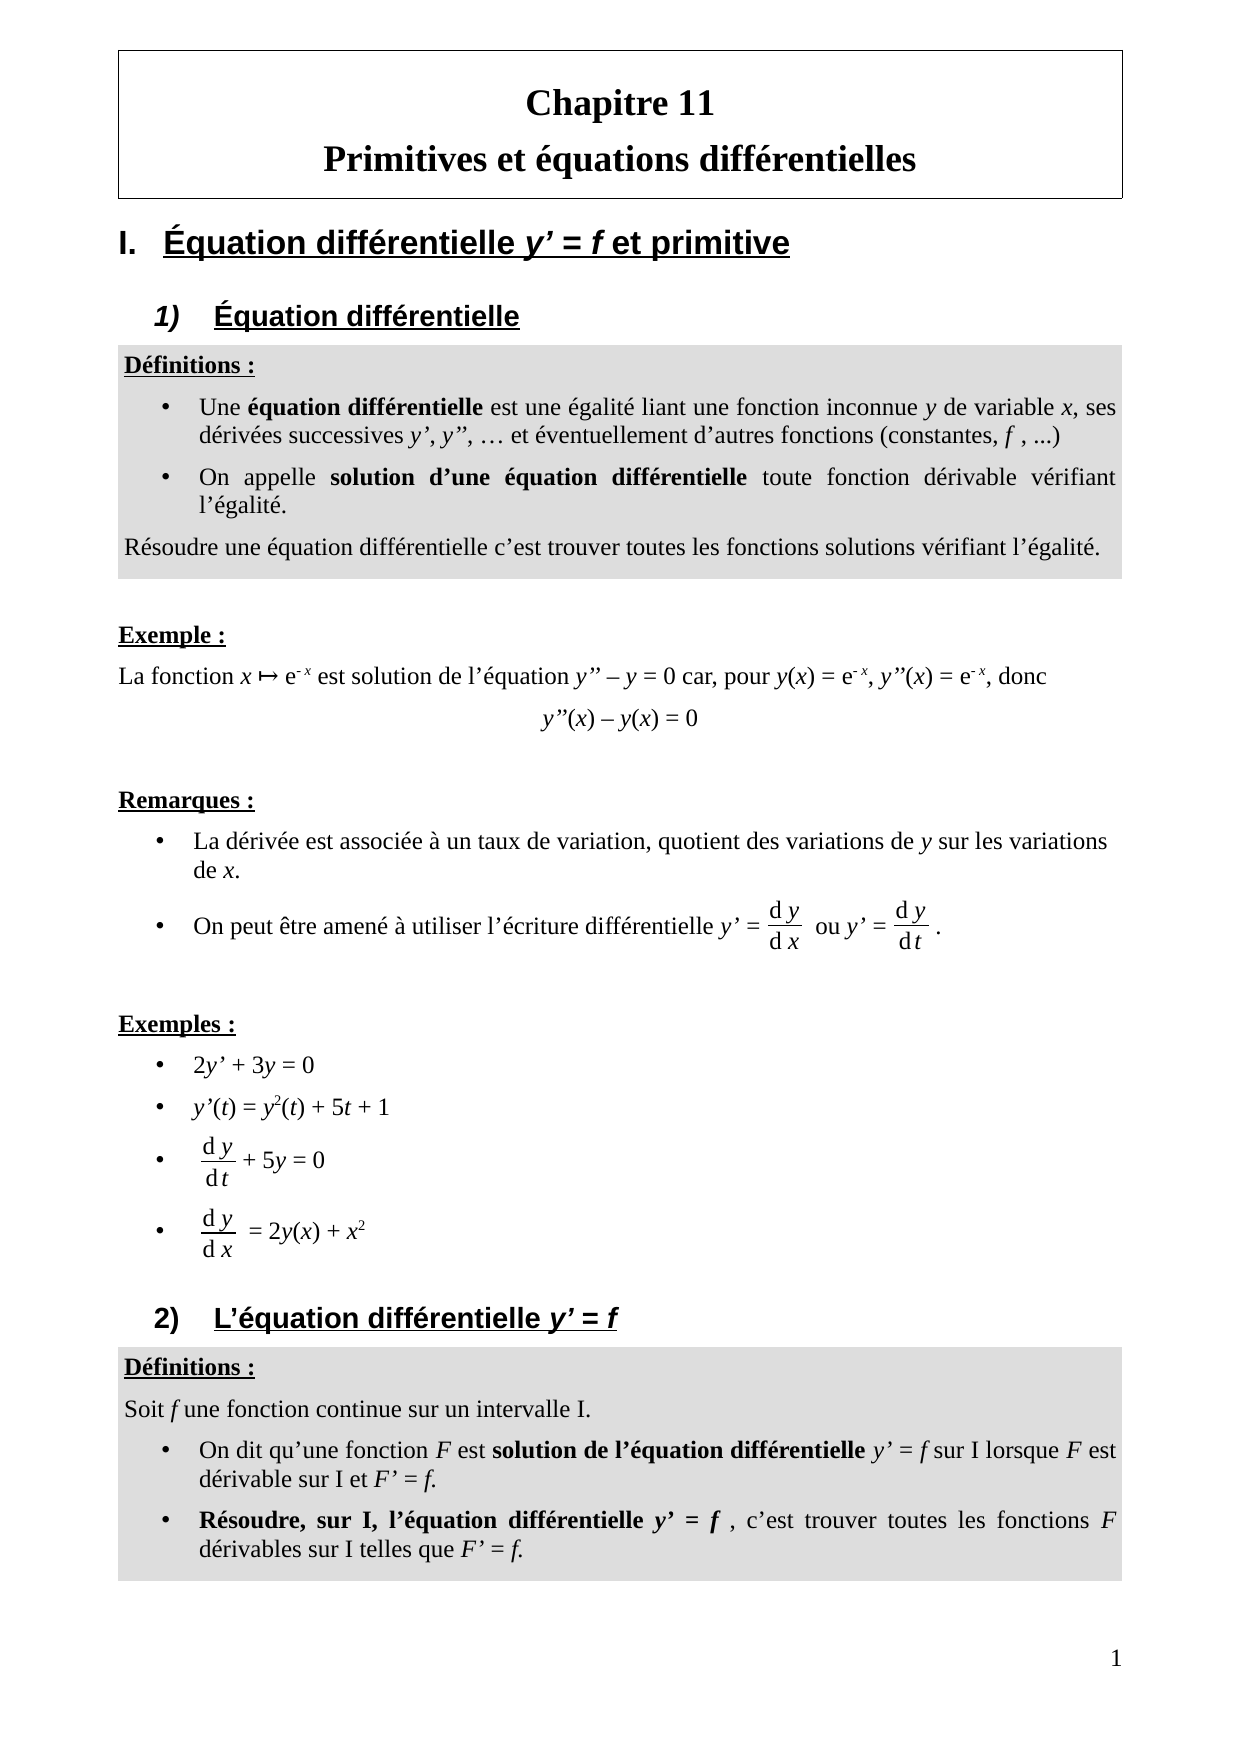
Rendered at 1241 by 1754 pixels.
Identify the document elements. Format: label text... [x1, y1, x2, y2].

table_header Définitions : Une équation différentielle est une égalité liant une fonction inconnue y de variable x, ses dérivées successives y’, y’’, … et éventuellement d’autres fonctions (constantes, f , ...) On appelle solution d’une équation différentielle toute fonction dérivable vérifiant l’égalité. Résoudre une équation différentielle c’est trouver toutes les fonctions solutions vérifiant l’égalité. [118, 345, 1122, 579]
text Remarques : [118, 785, 1122, 814]
list = 2y(x) + x2 [156, 1204, 1122, 1263]
text La fonction x ↦ e- x est solution de l’équation y’’ – y = 0 car, pour y(x) = e- x, y’’(x) = e- x, donc [118, 661, 1122, 690]
subtitle Équation différentielle [153, 299, 1122, 332]
list 2y’ + 3y = 0 [156, 1050, 1122, 1079]
text y’’(x) – y(x) = 0 [118, 703, 1122, 731]
list La dérivée est associée à un taux de variation, quotient des variations de y sur les variations de x. [156, 826, 1122, 884]
list + 5y = 0 [156, 1133, 1122, 1192]
list On peut être amené à utiliser l’écriture différentielle y’ = ou y’ =. [156, 896, 1122, 955]
table_header Définitions : Soit f une fonction continue sur un intervalle I. On dit qu’une fonction F est solution de l’équation différentielle y’ = f sur I lorsque F est dérivable sur I et F’ = f. Résoudre, sur I, l’équation différentielle y’ = f , c’est trouver toutes les fonctions F dérivables sur I telles que F’ = f. [118, 1347, 1122, 1581]
table_header Chapitre 11 Primitives et équations différentielles [119, 51, 1122, 198]
subtitle Équation différentielle y’ = f et primitive [118, 223, 1122, 261]
subtitle L’équation différentielle y’ = f [153, 1301, 1122, 1334]
list y’(t) = y2(t) + 5t + 1 [156, 1092, 1122, 1120]
text Exemples : [118, 1009, 1122, 1038]
text Exemple : [118, 620, 1122, 649]
